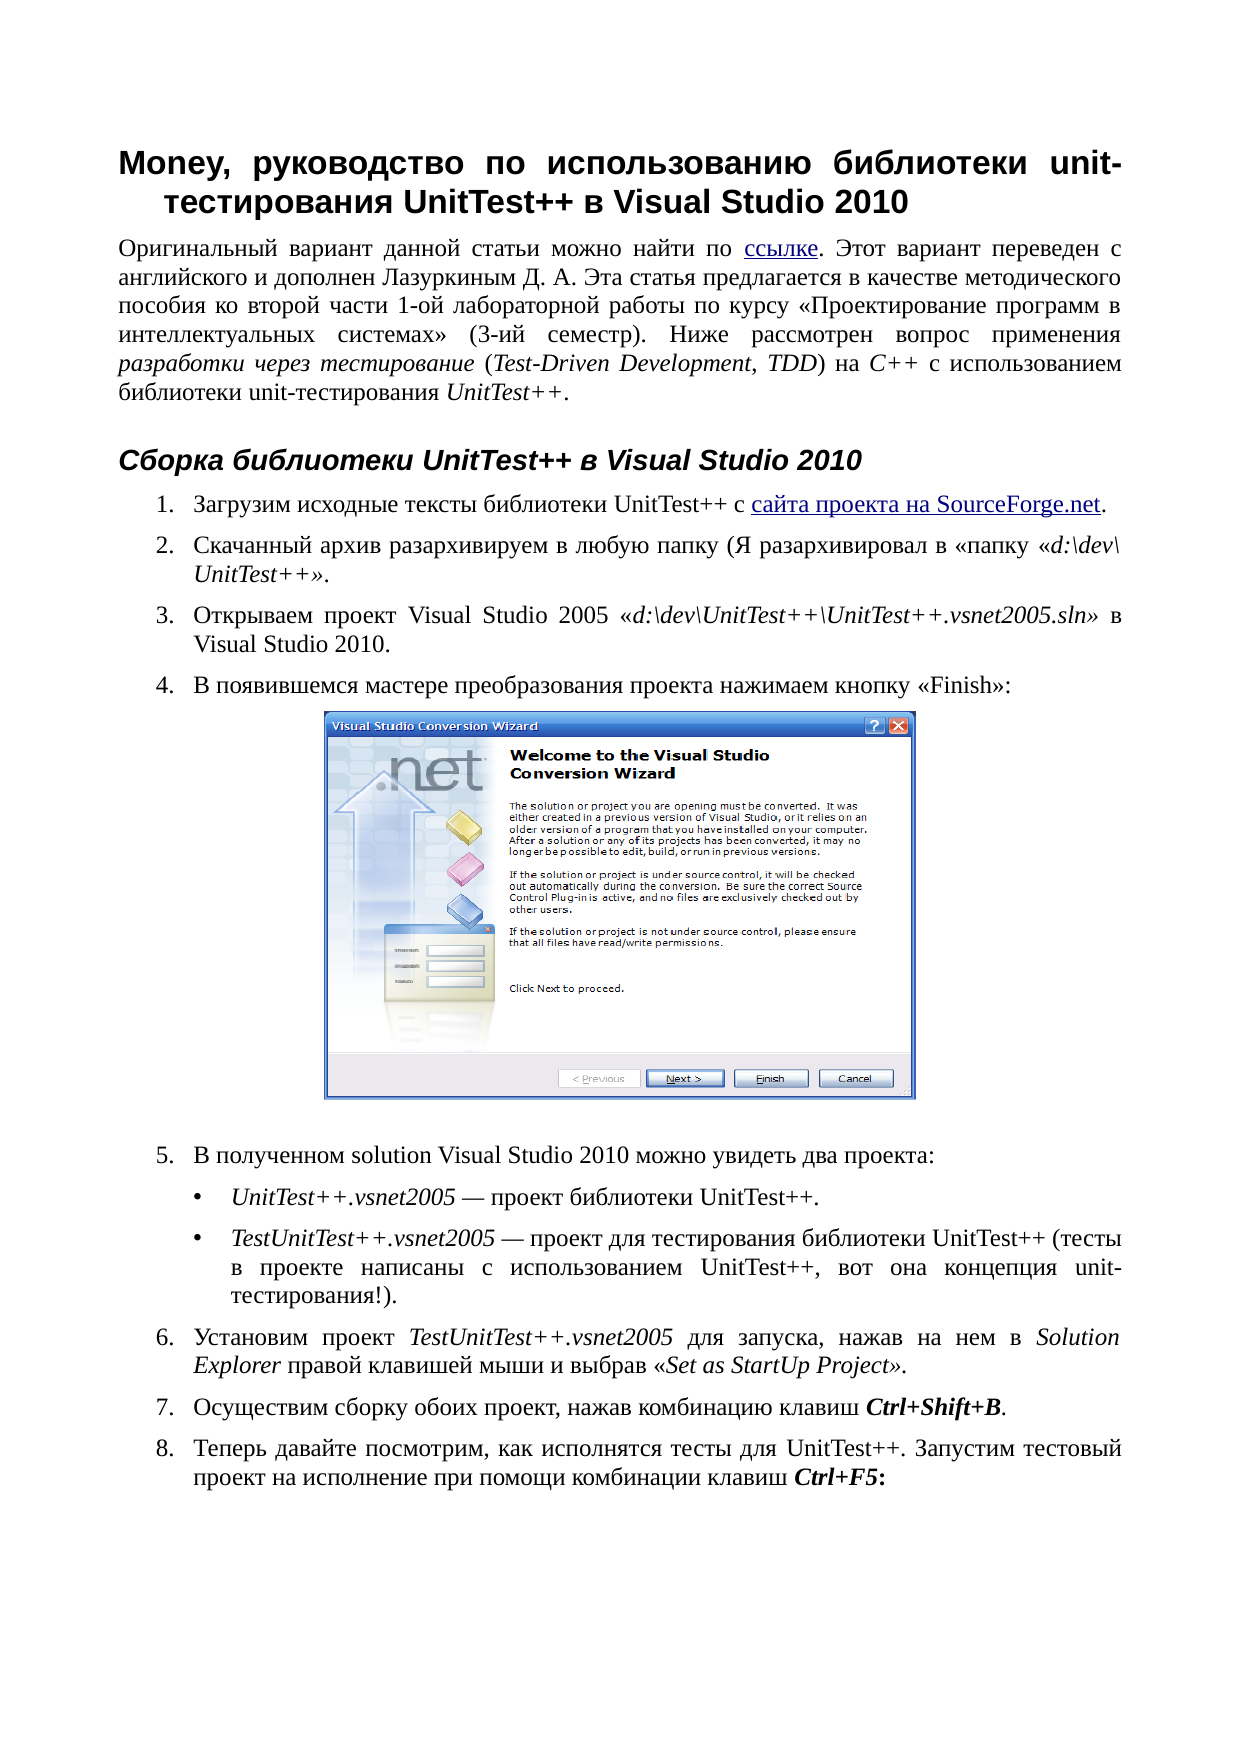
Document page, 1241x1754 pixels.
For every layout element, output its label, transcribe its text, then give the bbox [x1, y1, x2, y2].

subtitle Money, руководство по использованию библиотеки unit-тестирования UnitTest++ в Visual Studio 2010 [118, 143, 1122, 220]
picture [324, 711, 916, 1100]
list Скачанный архив разархивируем в любую папку (Я разархивировал в «папку «d:\dev\UnitTest++». [156, 530, 1122, 588]
list TestUnitTest++.vsnet2005 — проект для тестирования библиотеки UnitTest++ (тесты в проекте написаны с использованием UnitTest++, вот она концепция unit-тестирования!). [193, 1223, 1122, 1309]
subtitle Сборка библиотеки UnitTest++ в Visual Studio 2010 [118, 443, 1122, 476]
list Установим проект TestUnitTest++.vsnet2005 для запуска, нажав на нем в Solution Explorer правой клавишей мыши и выбрав «Set as StartUp Project». [156, 1322, 1122, 1379]
list В появившемся мастере преобразования проекта нажимаем кнопку «Finish»: [156, 670, 1122, 699]
list Теперь давайте посмотрим, как исполнятся тесты для UnitTest++. Запустим тестовый проект на исполнение при помощи комбинации клавиш Ctrl+F5: [156, 1433, 1122, 1491]
list В полученном solution Visual Studio 2010 можно увидеть два проекта: [156, 1141, 1122, 1169]
text Оригинальный вариант данной статьи можно найти по ссылке. Этот вариант переведен с английского и дополнен Лазуркиным Д. А. Эта статья предлагается в качестве методического пособия ко второй части 1-ой лабораторной работы по курсу «Проектирование программ в интеллектуальных системах» (3-ий семестр). Ниже рассмотрен вопрос применения разработки через тестирование (Test-Driven Development, TDD) на С++ с использованием библиотеки unit-тестирования UnitTest++. [118, 233, 1122, 405]
list Открываем проект Visual Studio 2005 «d:\dev\UnitTest++\UnitTest++.vsnet2005.sln» в Visual Studio 2010. [156, 600, 1122, 658]
list Загрузим исходные тексты библиотеки UnitTest++ с сайта проекта на SourceForge.net. [156, 489, 1122, 518]
list Осуществим сборку обоих проект, нажав комбинацию клавиш Ctrl+Shift+B. [156, 1392, 1122, 1421]
list UnitTest++.vsnet2005 — проект библиотеки UnitTest++. [193, 1182, 1122, 1211]
